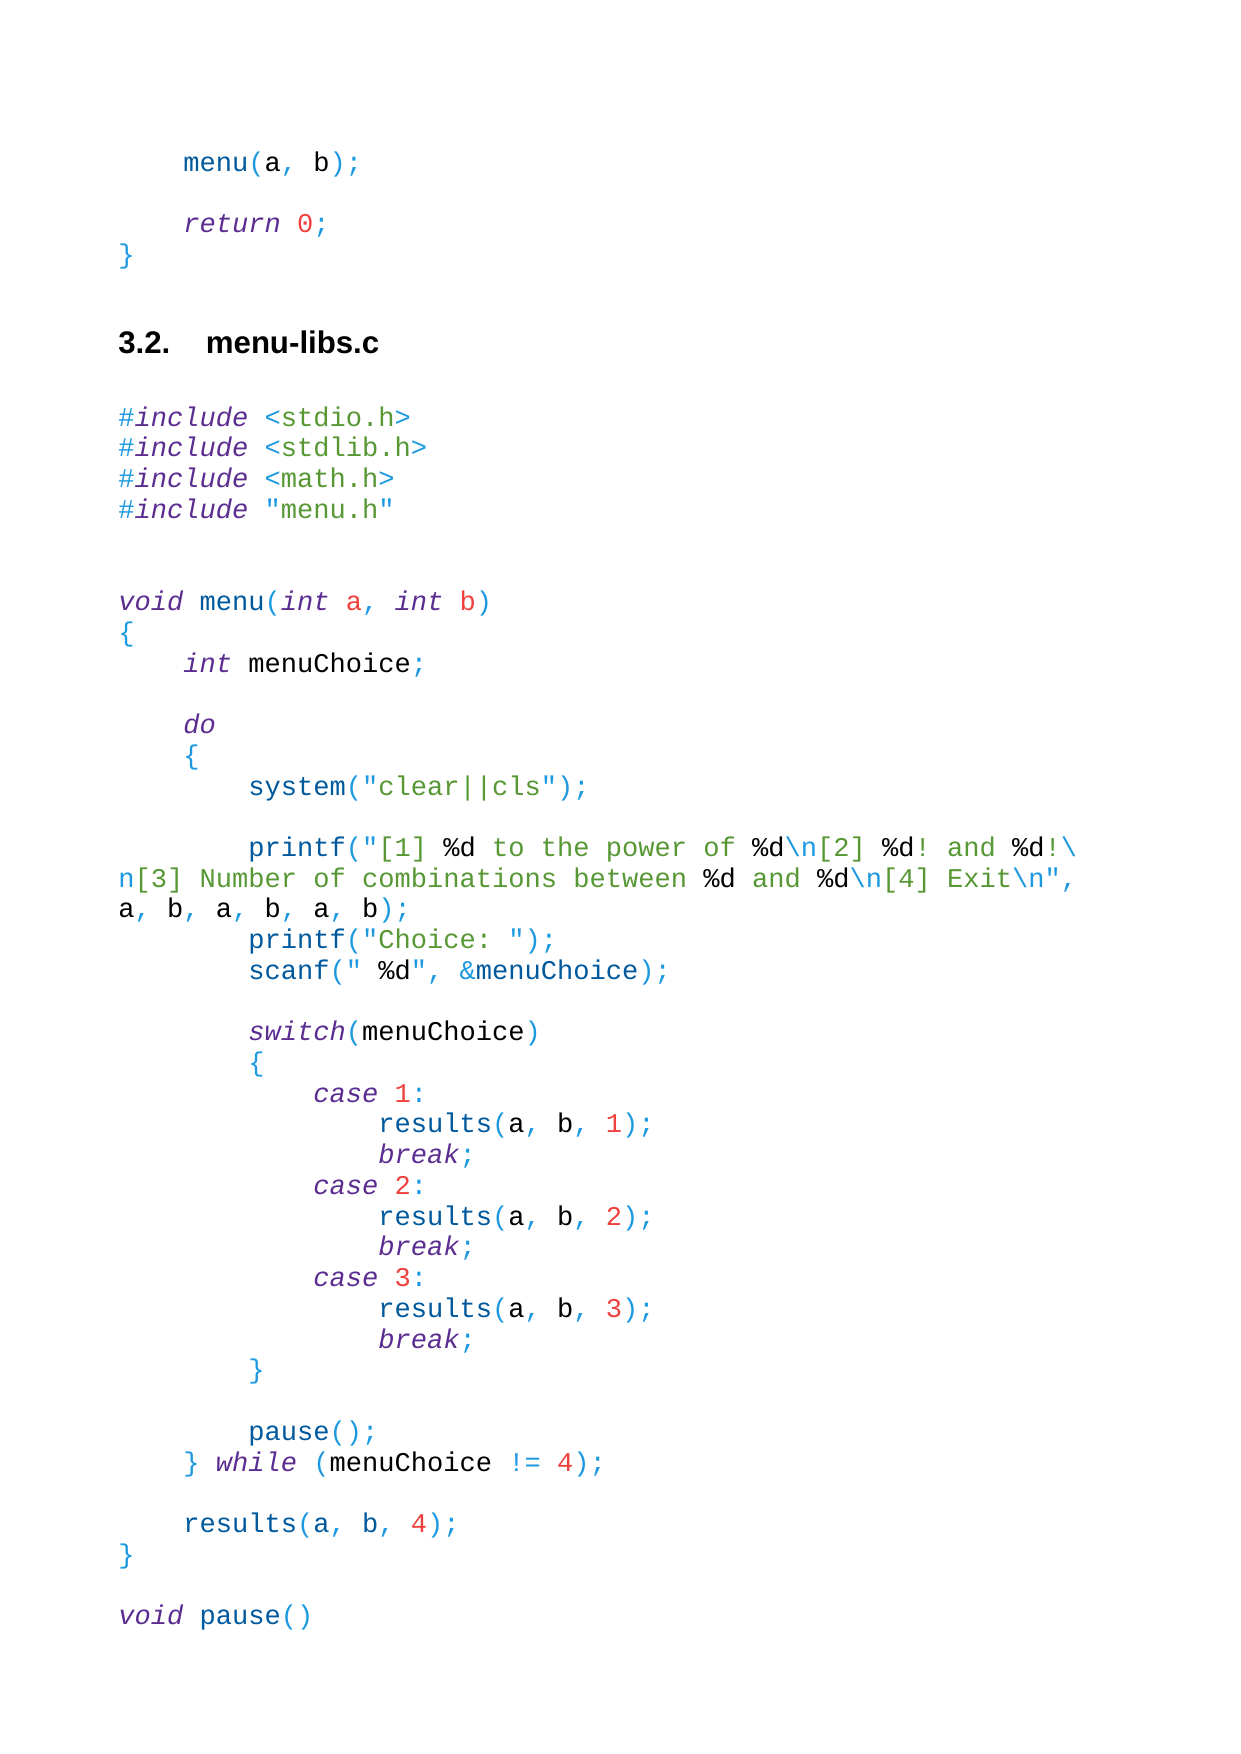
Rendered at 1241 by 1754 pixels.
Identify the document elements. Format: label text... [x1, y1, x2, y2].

text break; [118, 1141, 1122, 1172]
text pause(); [118, 1418, 1122, 1448]
text #include <stdio.h> [118, 403, 1122, 434]
text printf("Choice: "); [118, 926, 1122, 957]
text { [118, 742, 1122, 772]
text #include <math.h> [118, 465, 1122, 496]
text { [118, 619, 1122, 649]
text results(a, b, 2); [118, 1202, 1122, 1233]
text system("clear||cls"); [118, 772, 1122, 803]
text } [118, 1356, 1122, 1387]
subtitle 3.2. menu-libs.c [118, 324, 1122, 360]
text } while (menuChoice != 4); [118, 1448, 1122, 1479]
text do [118, 711, 1122, 742]
text results(a, b, 1); [118, 1110, 1122, 1141]
text break; [118, 1325, 1122, 1356]
text #include <stdlib.h> [118, 434, 1122, 465]
text results(a, b, 3); [118, 1295, 1122, 1325]
text return 0; [118, 210, 1122, 241]
text case 3: [118, 1264, 1122, 1295]
text case 2: [118, 1172, 1122, 1202]
text void pause() [118, 1602, 1122, 1633]
text void menu(int a, int b) [118, 588, 1122, 619]
text switch(menuChoice) [118, 1018, 1122, 1049]
text case 1: [118, 1079, 1122, 1110]
text printf("[1] %d to the power of %d\n[2] %d! and %d!\n[3] Number of combinations between %d and %d\n[4] Exit\n", a, b, a, b, a, b); [118, 834, 1122, 926]
text #include "menu.h" [118, 496, 1122, 526]
text results(a, b, 4); [118, 1510, 1122, 1541]
text break; [118, 1233, 1122, 1264]
text menu(a, b); [118, 149, 1122, 179]
text { [118, 1049, 1122, 1079]
text scanf(" %d", &menuChoice); [118, 957, 1122, 987]
text } [118, 241, 1122, 272]
text int menuChoice; [118, 649, 1122, 680]
text } [118, 1541, 1122, 1571]
